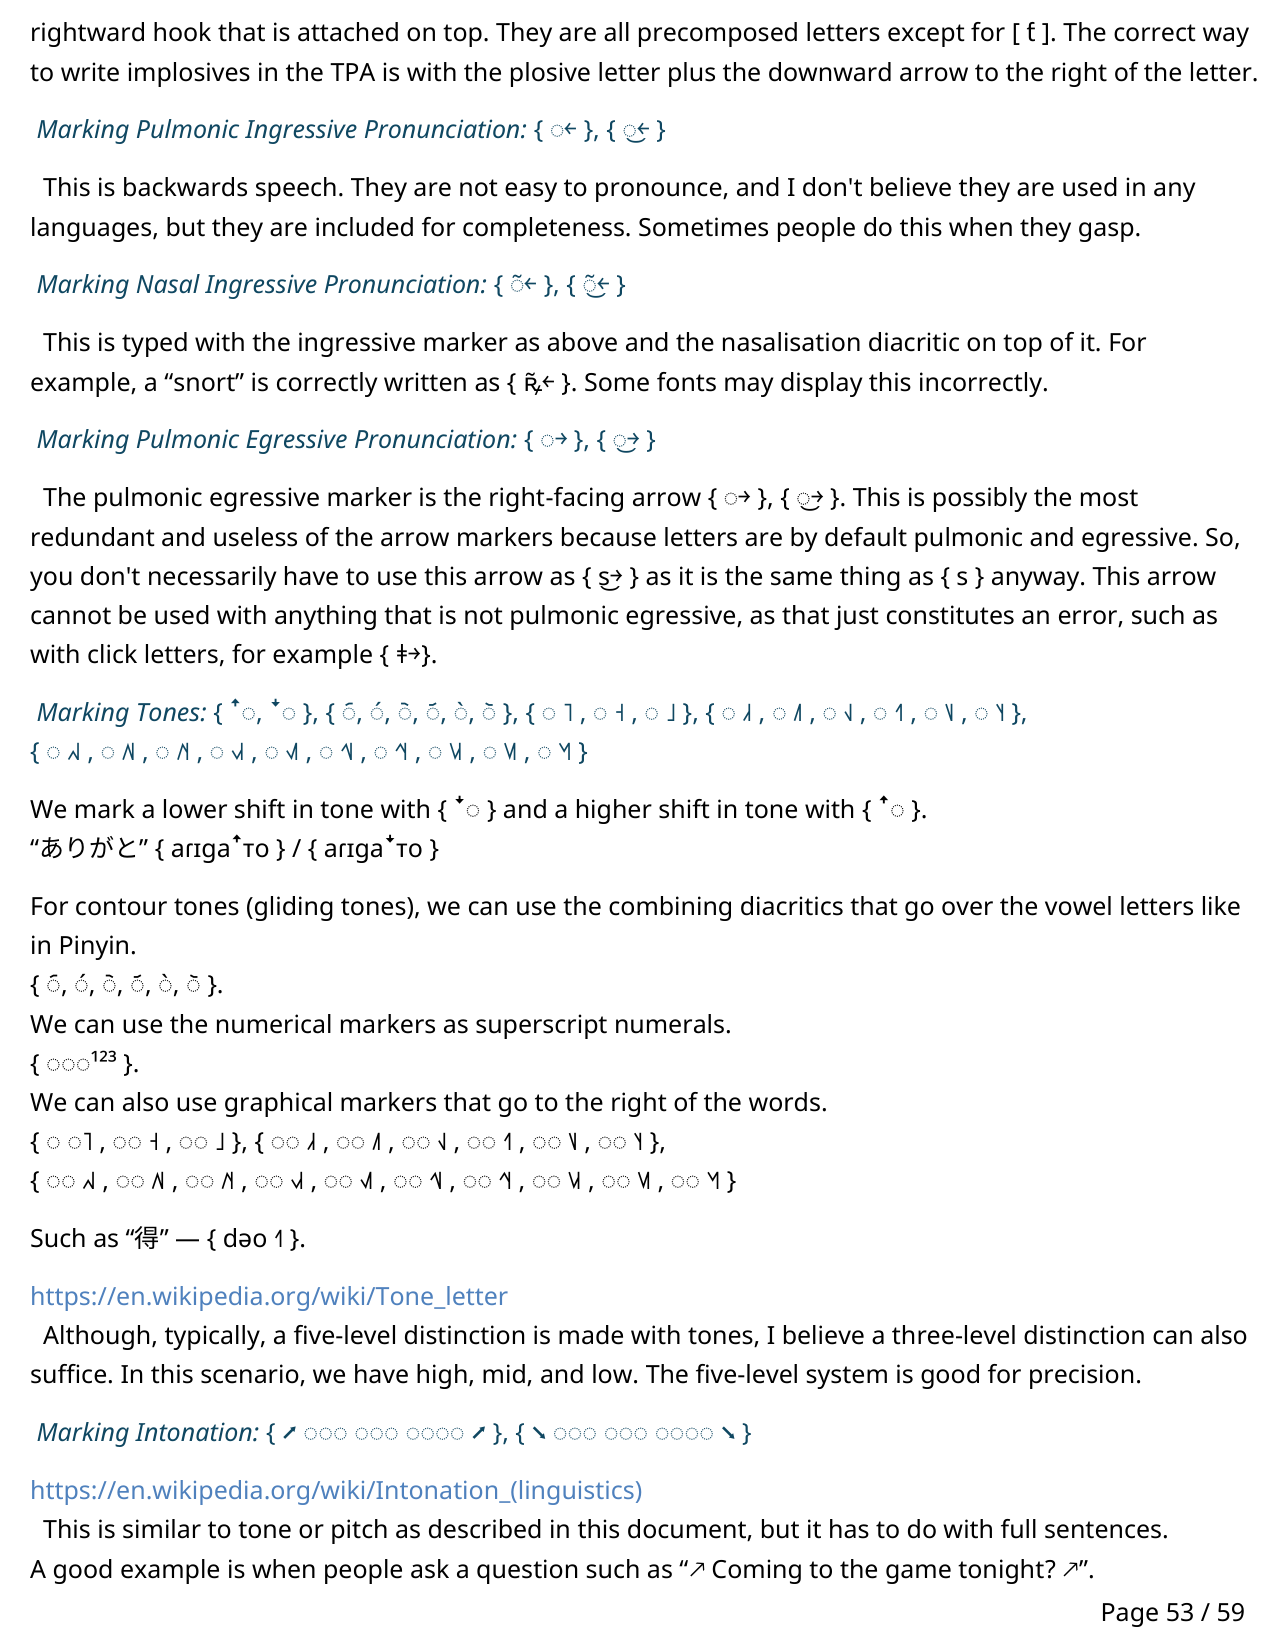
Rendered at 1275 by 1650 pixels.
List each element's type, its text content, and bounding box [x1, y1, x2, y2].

text https://en.wikipedia.org/wiki/Tone_letter Although, typically, a five-level distinction is made with tones, I believe a three-level distinction can also suffice. In this scenario, we have high, mid, and low. The five-level system is good for precision. [30, 1279, 1260, 1391]
text We mark a lower shift in tone with { ꜜ◌ } and a higher shift in tone with { ꜛ◌ }. “ありがと” { aɾɪgaꜛᴛo } / { aɾɪgaꜜᴛo } [30, 792, 1260, 865]
subtitle Marking Intonation: { ⭧ ◌◌◌ ◌◌◌ ◌◌◌◌ ⭧ }, { ⭨ ◌◌◌ ◌◌◌ ◌◌◌◌ ⭨ } [30, 1415, 1260, 1449]
text This is typed with the ingressive marker as above and the nasalisation diacritic on top of it. For example, a “snort” is correctly written as { ꝶ̃￩ }. Some fonts may display this incorrectly. [30, 325, 1260, 398]
text This is backwards speech. They are not easy to pronounce, and I don't believe they are used in any languages, but they are included for completeness. Sometimes people do this when they gasp. [30, 170, 1260, 243]
text The pulmonic egressive marker is the right‑facing arrow { ◌￫ }, { ◌͜￫ }. This is possibly the most redundant and useless of the arrow markers because letters are by default pulmonic and egressive. So, you don't necessarily have to use this arrow as { s͜￫ } as it is the same thing as { s } anyway. This arrow cannot be used with anything that is not pulmonic egressive, as that just constitutes an error, such as with click letters, for example { ǂ￫}. [30, 480, 1260, 671]
text For contour tones (gliding tones), we can use the combining diacritics that go over the vowel letters like in Pinyin. { ◌᷇, ◌́, ◌᷆, ◌᷄, ◌̀, ◌᷅ }. We can use the numerical markers as superscript numerals. { ◌◌◌¹²³ }. We can also use graphical markers that go to the right of the words. { ◌ ◌˥ , ◌◌ ˧ , ◌◌ ˩ }, { ◌◌ ˩˧ , ◌◌ ˩˥ , ◌◌ ˧˩ , ◌◌ ˧˥ , ◌◌ ˥˩ , ◌◌ ˥˧ }, { ◌◌ ˩˧˩ , ◌◌ ˩˥˩ , ◌◌ ˩˥˧ , ◌◌ ˧˩˧ , ◌◌ ˧˩˥ , ◌◌ ˧˥˩ , ◌◌ ˧˥˧ , ◌◌ ˥˩˧ , ◌◌ ˥˩˥ , ◌◌ ˥˧˥ } [30, 889, 1260, 1197]
subtitle Marking Nasal Ingressive Pronunciation: { ◌̃￩ }, { ◌̃͜￩ } [30, 267, 1260, 301]
subtitle Marking Pulmonic Egressive Pronunciation: { ◌￫ }, { ◌͜￫ } [30, 422, 1260, 456]
text rightward hook that is attached on top. They are all precomposed letters except for [ ƭ ]. The correct way to write implosives in the TPA is with the plosive letter plus the downward arrow to the right of the letter. [30, 15, 1260, 88]
text Such as “得” — { dəo ˧˥ }. [30, 1221, 1260, 1255]
text https://en.wikipedia.org/wiki/Intonation_(linguistics) This is similar to tone or pitch as described in this document, but it has to do with full sentences. A good example is when people ask a question such as “🡕 Coming to the game tonight? 🡕”. [30, 1473, 1260, 1585]
subtitle Marking Pulmonic Ingressive Pronunciation: { ◌￩ }, { ◌͜￩ } [30, 112, 1260, 146]
subtitle Marking Tones: { ꜛ◌, ꜜ◌ }, { ◌᷇, ◌́, ◌᷆, ◌᷄, ◌̀, ◌᷅ }, { ◌ ˥ , ◌ ˧ , ◌ ˩ }, { ◌ ˩˧ , ◌ ˩˥ , ◌ ˧˩ , ◌ ˧˥ , ◌ ˥˩ , ◌ ˥˧ }, { ◌ ˩˧˩ , ◌ ˩˥˩ , ◌ ˩˥˧ , ◌ ˧˩˧ , ◌ ˧˩˥ , ◌ ˧˥˩ , ◌ ˧˥˧ , ◌ ˥˩˧ , ◌ ˥˩˥ , ◌ ˥˧˥ } [30, 694, 1260, 768]
